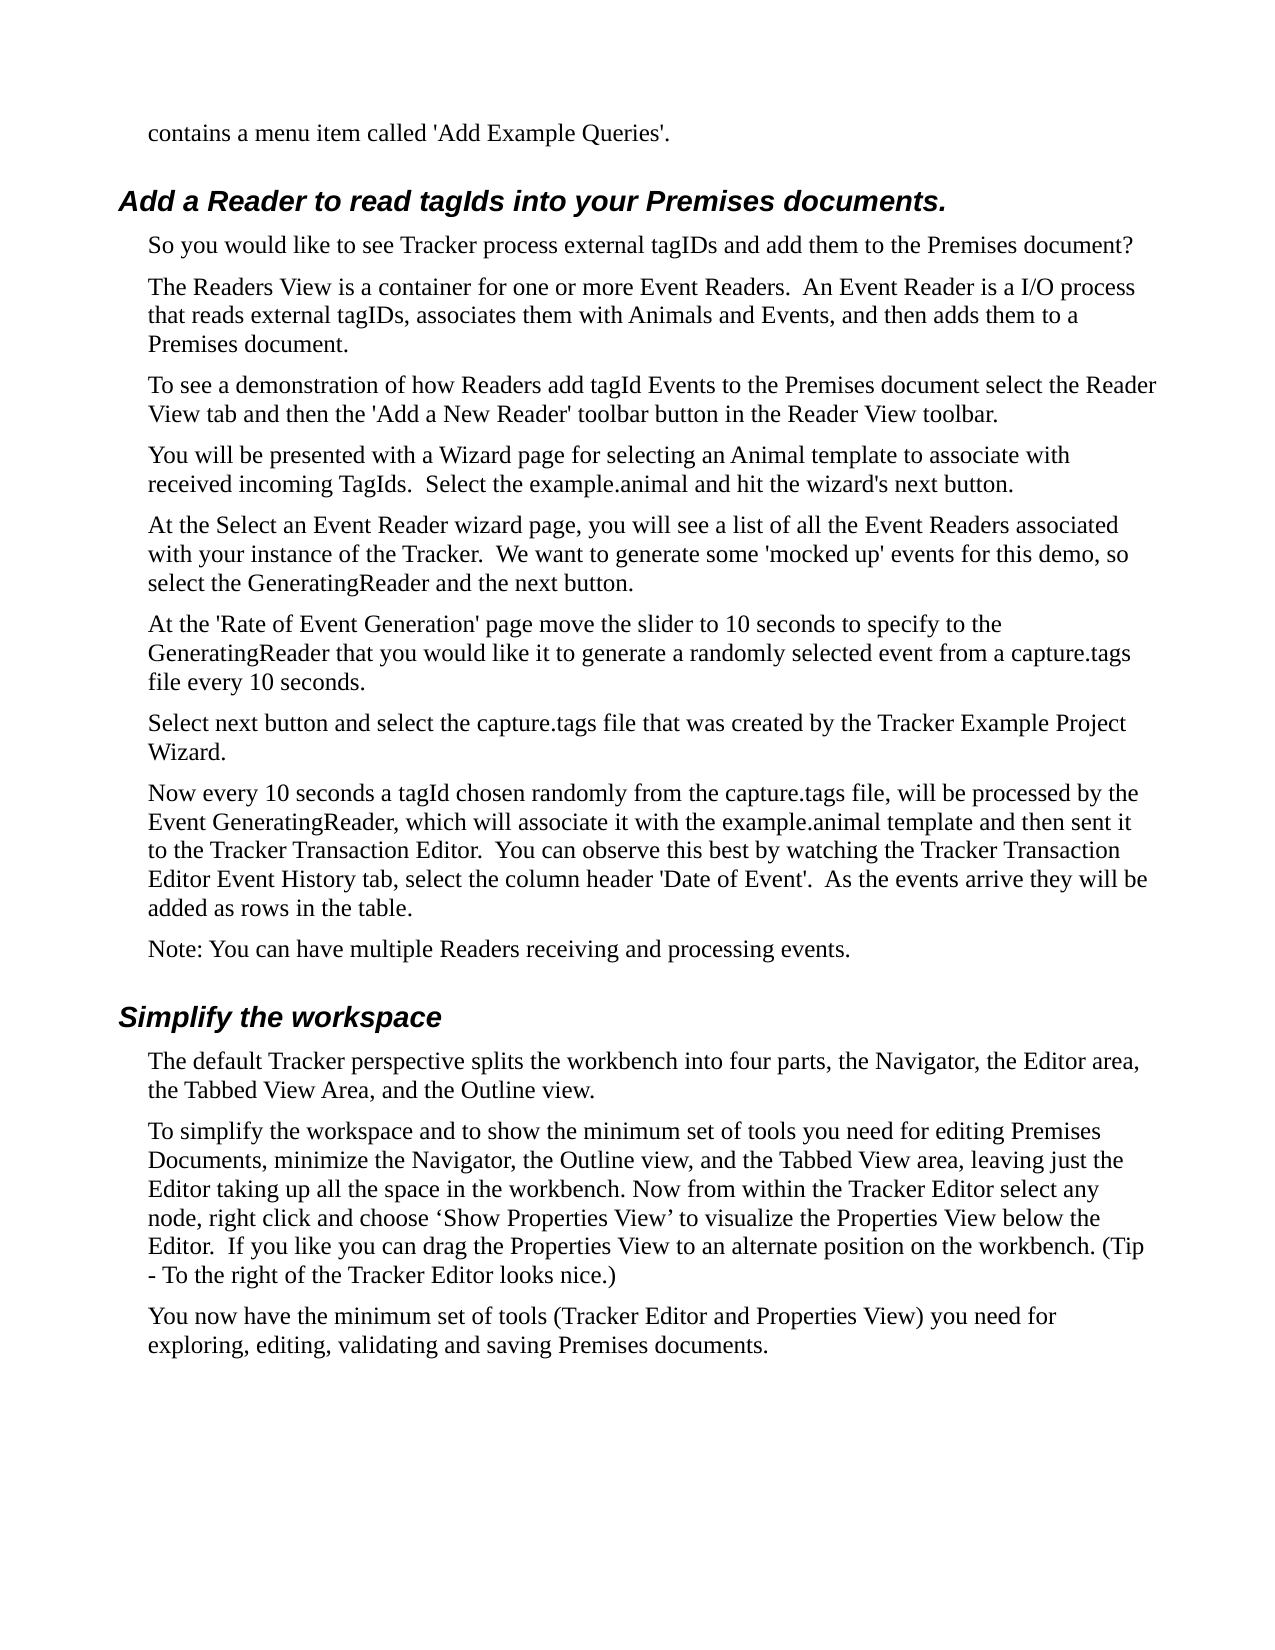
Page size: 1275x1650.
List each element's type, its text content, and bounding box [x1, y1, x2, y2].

text To see a demonstration of how Readers add tagId Events to the Premises document select the Reader View tab and then the 'Add a New Reader' toolbar button in the Reader View toolbar. [148, 370, 1157, 428]
text You now have the minimum set of tools (Tracker Editor and Properties View) you need for exploring, editing, validating and saving Premises documents. [148, 1301, 1157, 1359]
text At the Select an Event Reader wizard page, you will see a list of all the Event Readers associated with your instance of the Tracker. We want to generate some 'mocked up' events for this demo, so select the GeneratingReader and the next button. [148, 510, 1157, 597]
text At the 'Rate of Event Generation' page move the slider to 10 seconds to specify to the GeneratingReader that you would like it to generate a randomly selected event from a capture.tags file every 10 seconds. [148, 609, 1157, 695]
text The Readers View is a container for one or more Event Readers. An Event Reader is a I/O process that reads external tagIDs, associates them with Animals and Events, and then adds them to a Premises document. [148, 272, 1157, 358]
text Note: You can have multiple Readers receiving and processing events. [148, 934, 1157, 963]
subtitle Simplify the workspace [118, 1000, 1157, 1034]
subtitle Add a Reader to read tagIds into your Premises documents. [118, 184, 1157, 218]
text To simplify the workspace and to show the minimum set of tools you need for editing Premises Documents, minimize the Navigator, the Outline view, and the Tabbed View area, leaving just the Editor taking up all the space in the workbench. Now from within the Tracker Editor select any node, right click and choose ‘Show Properties View’ to visualize the Properties View below the Editor. If you like you can drag the Properties View to an alternate position on the workbench. (Tip - To the right of the Tracker Editor looks nice.) [148, 1116, 1157, 1289]
text So you would like to see Tracker process external tagIDs and add them to the Premises document? [148, 230, 1157, 259]
text contains a menu item called 'Add Example Queries'. [148, 118, 1157, 147]
text The default Tracker perspective splits the workbench into four parts, the Navigator, the Editor area, the Tabbed View Area, and the Outline view. [148, 1046, 1157, 1104]
text Now every 10 seconds a tagId chosen randomly from the capture.tags file, will be processed by the Event GeneratingReader, which will associate it with the example.animal template and then sent it to the Tracker Transaction Editor. You can observe this best by watching the Tracker Transaction Editor Event History tab, select the column header 'Date of Event'. As the events arrive they will be added as rows in the table. [148, 778, 1157, 922]
text You will be presented with a Wizard page for selecting an Animal template to associate with received incoming TagIds. Select the example.animal and hit the wizard's next button. [148, 440, 1157, 498]
text Select next button and select the capture.tags file that was created by the Tracker Example Project Wizard. [148, 708, 1157, 765]
